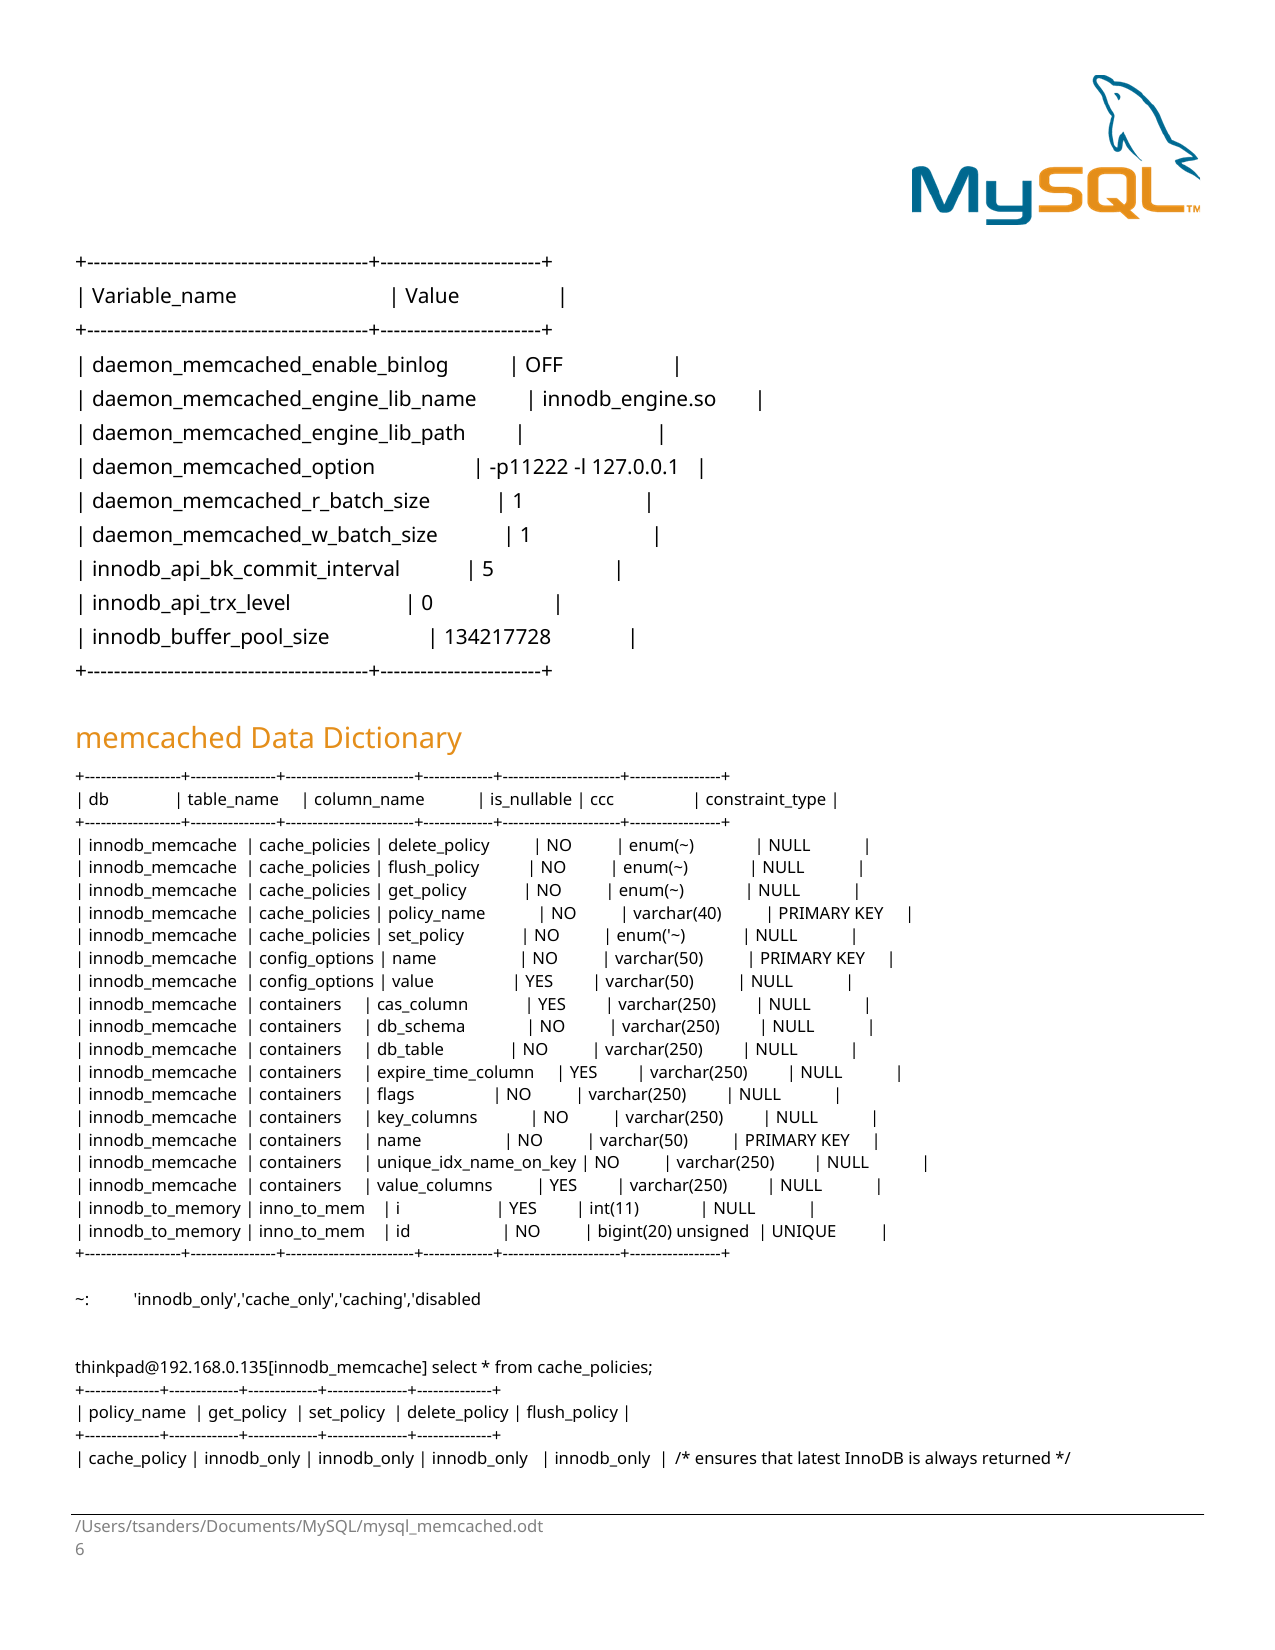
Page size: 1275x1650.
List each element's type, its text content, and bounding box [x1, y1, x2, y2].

text | innodb_memcache | containers | name | NO | varchar(50) | PRIMARY KEY | [75, 1128, 1185, 1151]
text | innodb_memcache | containers | key_columns | NO | varchar(250) | NULL | [75, 1106, 1185, 1128]
text | innodb_memcache | containers | value_columns | YES | varchar(250) | NULL | [75, 1174, 1185, 1197]
text | policy_name | get_policy | set_policy | delete_policy | flush_policy | [75, 1401, 1185, 1424]
text | daemon_memcached_engine_lib_name | innodb_engine.so | [75, 384, 1200, 412]
text | innodb_to_memory | inno_to_mem | i | YES | int(11) | NULL | [75, 1197, 1185, 1219]
text | innodb_memcache | containers | db_table | NO | varchar(250) | NULL | [75, 1038, 1185, 1060]
text ~: 'innodb_only','cache_only','caching','disabled [75, 1287, 1185, 1310]
text +--------------+-------------+-------------+---------------+--------------+ [75, 1378, 1185, 1401]
text | innodb_memcache | cache_policies | flush_policy | NO | enum(~) | NULL | [75, 856, 1185, 879]
text | innodb_memcache | cache_policies | set_policy | NO | enum('~) | NULL | [75, 924, 1185, 947]
text | innodb_memcache | cache_policies | delete_policy | NO | enum(~) | NULL | [75, 833, 1185, 856]
picture [1108, 75, 1200, 176]
text | innodb_api_trx_level | 0 | [75, 588, 1200, 617]
text +------------------------------------------+------------------------+ [75, 316, 1200, 344]
text | daemon_memcached_w_batch_size | 1 | [75, 520, 1200, 548]
text | Variable_name | Value | [75, 282, 1200, 310]
text +------------------------------------------+------------------------+ [75, 247, 1200, 276]
text | db | table_name | column_name | is_nullable | ccc | constraint_type | [75, 788, 1185, 811]
text | innodb_memcache | containers | unique_idx_name_on_key | NO | varchar(250) | NULL | [75, 1151, 1185, 1174]
text | innodb_memcache | cache_policies | policy_name | NO | varchar(40) | PRIMARY KEY | [75, 901, 1185, 924]
text +------------------+----------------+------------------------+-------------+----------------------+-----------------+ [75, 811, 1185, 833]
text | innodb_memcache | containers | cas_column | YES | varchar(250) | NULL | [75, 992, 1185, 1015]
picture [912, 75, 1200, 225]
text | innodb_memcache | config_options | name | NO | varchar(50) | PRIMARY KEY | [75, 947, 1185, 969]
text thinkpad@192.168.0.135[innodb_memcache] select * from cache_policies; [75, 1356, 1185, 1378]
text | daemon_memcached_enable_binlog | OFF | [75, 350, 1200, 378]
text | innodb_memcache | config_options | value | YES | varchar(50) | NULL | [75, 969, 1185, 992]
text | daemon_memcached_r_batch_size | 1 | [75, 486, 1200, 514]
text | daemon_memcached_engine_lib_path | | [75, 418, 1200, 446]
text +--------------+-------------+-------------+---------------+--------------+ [75, 1424, 1185, 1446]
text | innodb_buffer_pool_size | 134217728 | [75, 622, 1200, 651]
text | cache_policy | innodb_only | innodb_only | innodb_only | innodb_only | /* ensures that latest InnoDB is always returned */ [75, 1446, 1185, 1469]
text | innodb_memcache | containers | flags | NO | varchar(250) | NULL | [75, 1083, 1185, 1106]
text | innodb_memcache | cache_policies | get_policy | NO | enum(~) | NULL | [75, 879, 1185, 901]
text | innodb_memcache | containers | db_schema | NO | varchar(250) | NULL | [75, 1015, 1185, 1038]
text +------------------------------------------+------------------------+ [75, 656, 1200, 685]
text +------------------+----------------+------------------------+-------------+----------------------+-----------------+ [75, 1242, 1185, 1265]
text +------------------+----------------+------------------------+-------------+----------------------+-----------------+ [75, 765, 1185, 788]
text memcached Data Dictionary [75, 717, 1200, 757]
text | daemon_memcached_option | -p11222 -l 127.0.0.1 | [75, 452, 1200, 480]
text | innodb_memcache | containers | expire_time_column | YES | varchar(250) | NULL | [75, 1060, 1185, 1083]
text | innodb_api_bk_commit_interval | 5 | [75, 554, 1200, 582]
text | innodb_to_memory | inno_to_mem | id | NO | bigint(20) unsigned | UNIQUE | [75, 1219, 1185, 1242]
